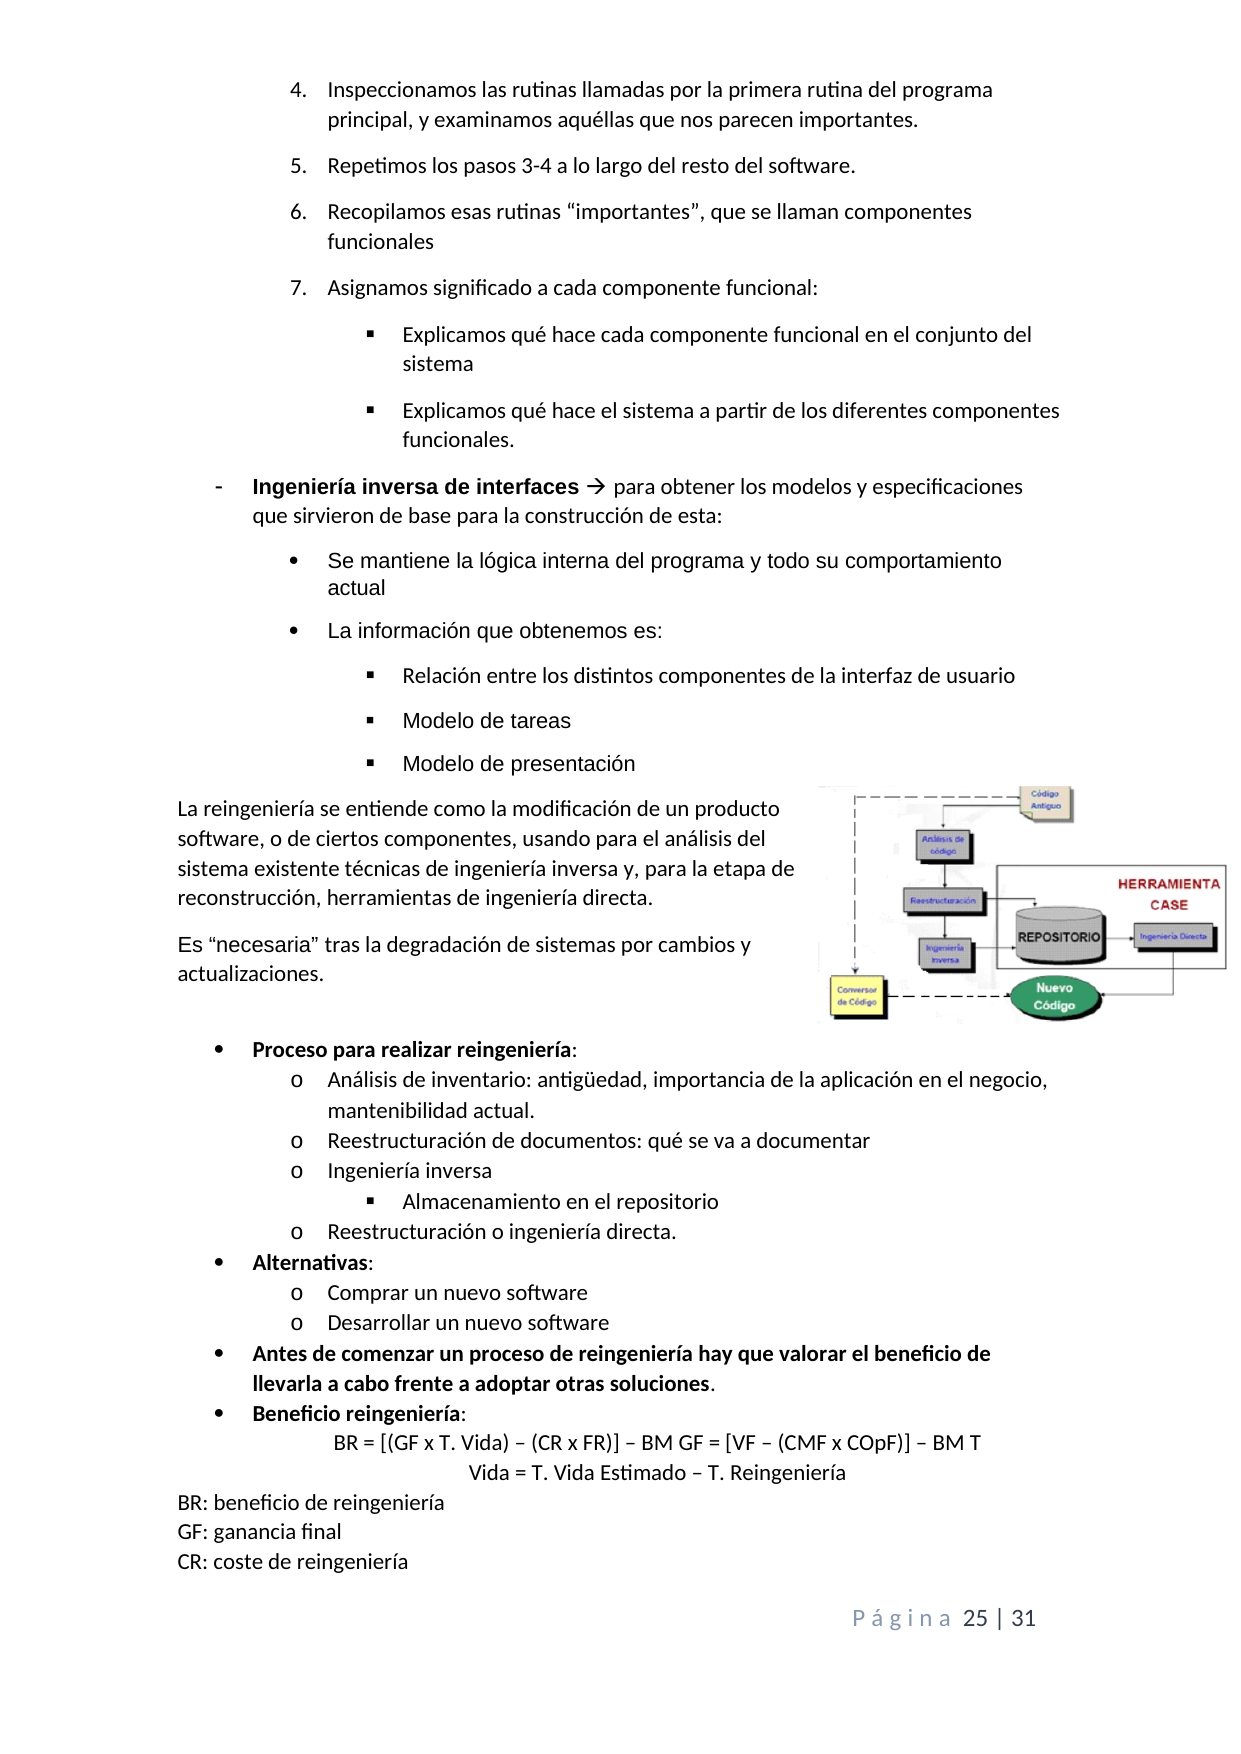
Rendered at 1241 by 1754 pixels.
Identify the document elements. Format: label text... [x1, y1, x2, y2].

list Proceso para realizar reingeniería: [215, 1036, 1063, 1064]
list Análisis de inventario: antigüedad, importancia de la aplicación en el negocio, mantenibilidad actual. [290, 1065, 1063, 1124]
list Ingeniería inversa de interfaces  para obtener los modelos y especificaciones que sirvieron de base para la construcción de esta: [215, 472, 1063, 529]
list Beneficio reingeniería: [215, 1399, 1063, 1427]
list Asignamos significado a cada componente funcional: [290, 273, 1063, 301]
list Explicamos qué hace cada componente funcional en el conjunto del sistema [365, 320, 1063, 377]
text BR: beneficio de reingeniería [177, 1488, 1063, 1516]
list Almacenamiento en el repositorio [365, 1187, 1063, 1216]
text Es “necesaria” tras la degradación de sistemas por cambios y actualizaciones. [177, 930, 799, 988]
text GF: ganancia final [177, 1517, 1063, 1546]
list Antes de comenzar un proceso de reingeniería hay que valorar el beneficio de llevarla a cabo frente a adoptar otras soluciones. [215, 1339, 1063, 1397]
list Modelo de presentación [365, 751, 1063, 776]
list Alternativas: [215, 1248, 1063, 1276]
list BR = [(GF x T. Vida) – (CR x FR)] – BM GF = [VF – (CMF x COpF)] – BM T [252, 1428, 1063, 1456]
list Reestructuración de documentos: qué se va a documentar [290, 1126, 1063, 1155]
list Explicamos qué hace el sistema a partir de los diferentes componentes funcionales. [365, 396, 1063, 453]
list Se mantiene la lógica interna del programa y todo su comportamiento actual [290, 548, 1063, 600]
list Reestructuración o ingeniería directa. [290, 1217, 1063, 1246]
list Relación entre los distintos componentes de la interfaz de usuario [365, 661, 1063, 689]
list Vida = T. Vida Estimado – T. Reingeniería [252, 1458, 1063, 1486]
list Recopilamos esas rutinas “importantes”, que se llaman componentes funcionales [290, 197, 1063, 255]
list Ingeniería inversa [290, 1157, 1063, 1186]
list La información que obtenemos es: [290, 618, 1063, 643]
list Comprar un nuevo software [290, 1278, 1063, 1307]
list Inspeccionamos las rutinas llamadas por la primera rutina del programa principal, y examinamos aquéllas que nos parecen importantes. [290, 75, 1063, 133]
list Desarrollar un nuevo software [290, 1308, 1063, 1338]
list Repetimos los pasos 3-4 a lo largo del resto del software. [290, 151, 1063, 179]
text CR: coste de reingeniería [177, 1547, 1063, 1575]
text La reingeniería se entiende como la modificación de un producto software, o de ciertos componentes, usando para el análisis del sistema existente técnicas de ingeniería inversa y, para la etapa de reconstrucción, herramientas de ingeniería directa. [177, 794, 799, 912]
list Modelo de tareas [365, 708, 1063, 733]
